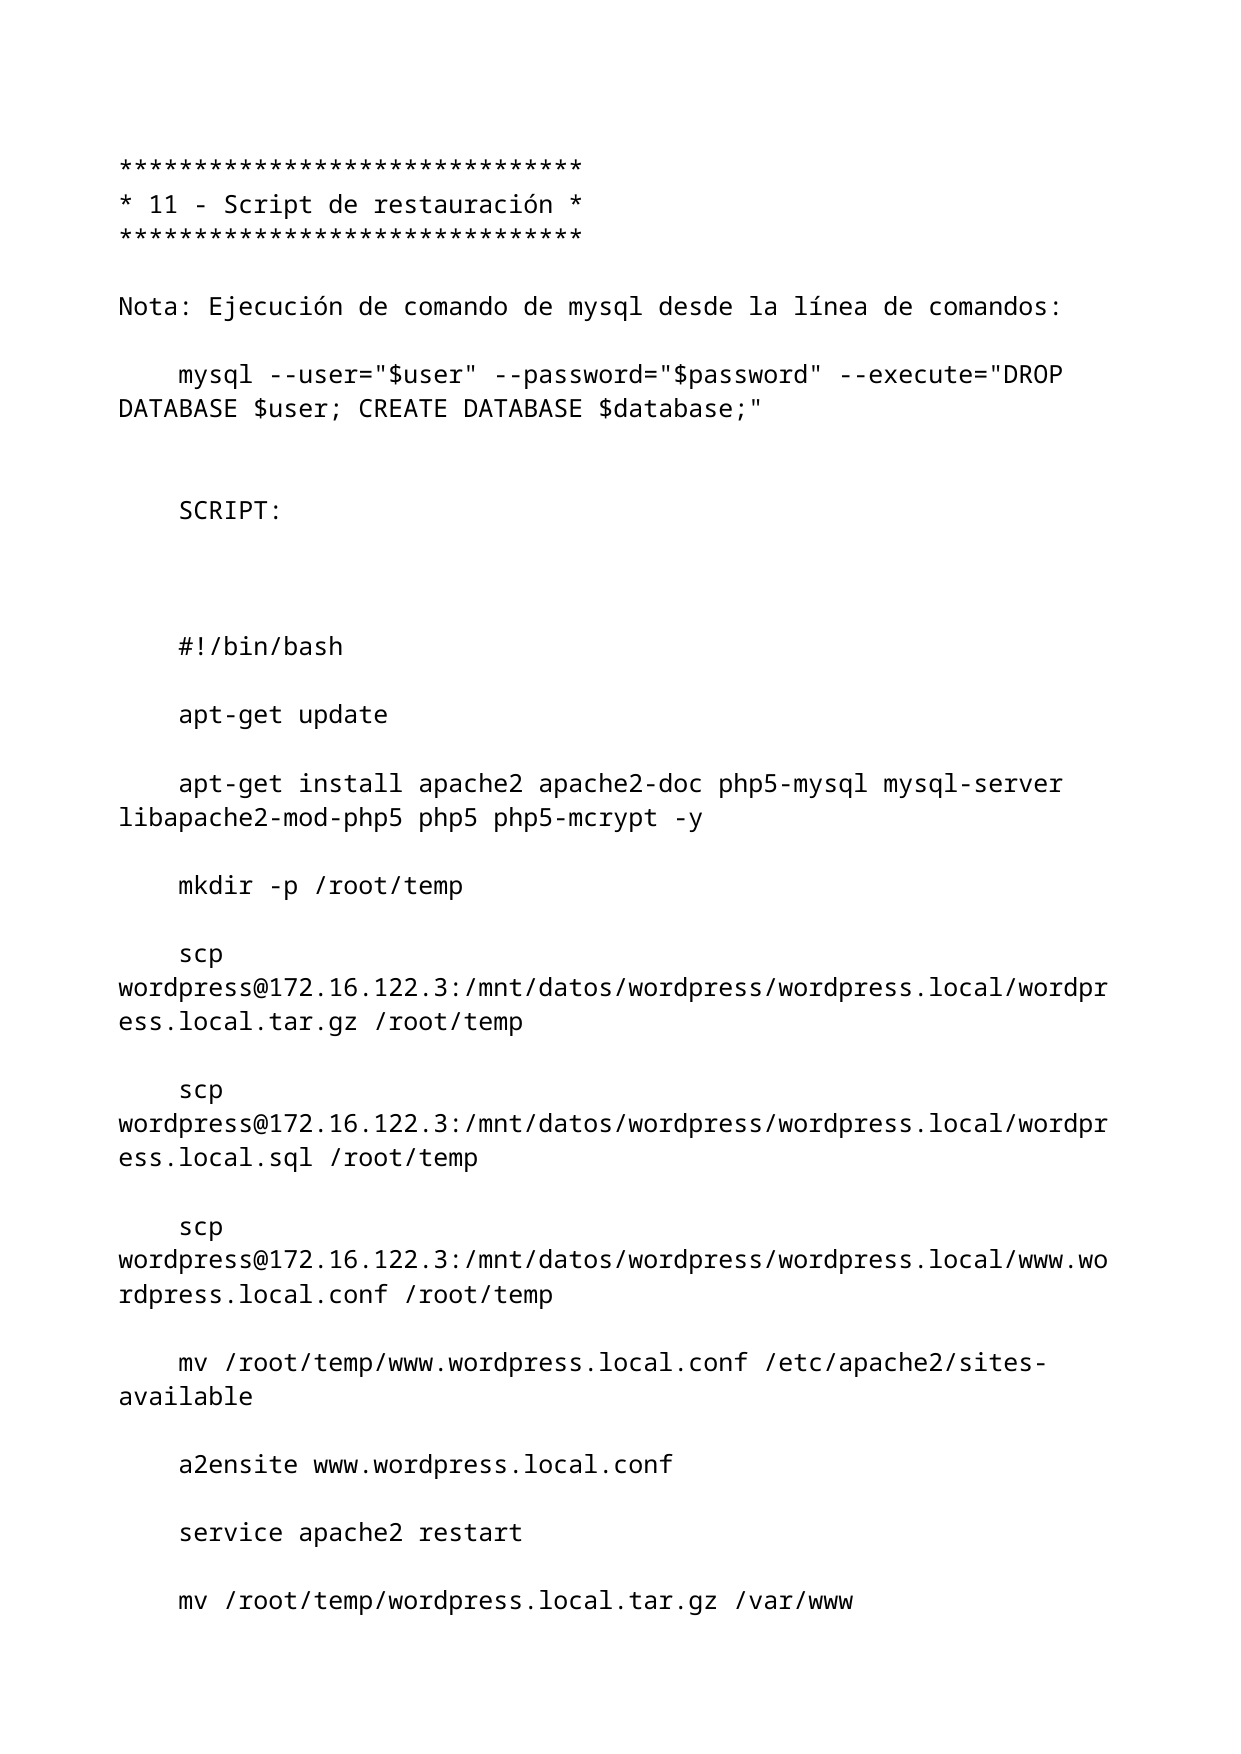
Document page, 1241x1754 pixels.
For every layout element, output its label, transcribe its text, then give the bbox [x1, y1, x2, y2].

text #!/bin/bash [118, 629, 1122, 663]
text ******************************* [118, 152, 1122, 186]
text SCRIPT: [118, 493, 1122, 527]
text Nota: Ejecución de comando de mysql desde la línea de comandos: [118, 288, 1122, 322]
text a2ensite www.wordpress.local.conf [118, 1447, 1122, 1481]
text service apache2 restart [118, 1515, 1122, 1549]
text apt-get update [118, 697, 1122, 731]
text * 11 - Script de restauración * [118, 186, 1122, 220]
text scp wordpress@172.16.122.3:/mnt/datos/wordpress/wordpress.local/wordpress.local.sql /root/temp [118, 1072, 1122, 1174]
text mkdir -p /root/temp [118, 867, 1122, 902]
text apt-get install apache2 apache2-doc php5-mysql mysql-server libapache2-mod-php5 php5 php5-mcrypt -y [118, 765, 1122, 833]
text mv /root/temp/wordpress.local.tar.gz /var/www [118, 1583, 1122, 1617]
text scp wordpress@172.16.122.3:/mnt/datos/wordpress/wordpress.local/www.wordpress.local.conf /root/temp [118, 1208, 1122, 1310]
text scp wordpress@172.16.122.3:/mnt/datos/wordpress/wordpress.local/wordpress.local.tar.gz /root/temp [118, 936, 1122, 1038]
text ******************************* [118, 220, 1122, 254]
text mysql --user="$user" --password="$password" --execute="DROP DATABASE $user; CREATE DATABASE $database;" [118, 357, 1122, 425]
text mv /root/temp/www.wordpress.local.conf /etc/apache2/sites-available [118, 1344, 1122, 1412]
